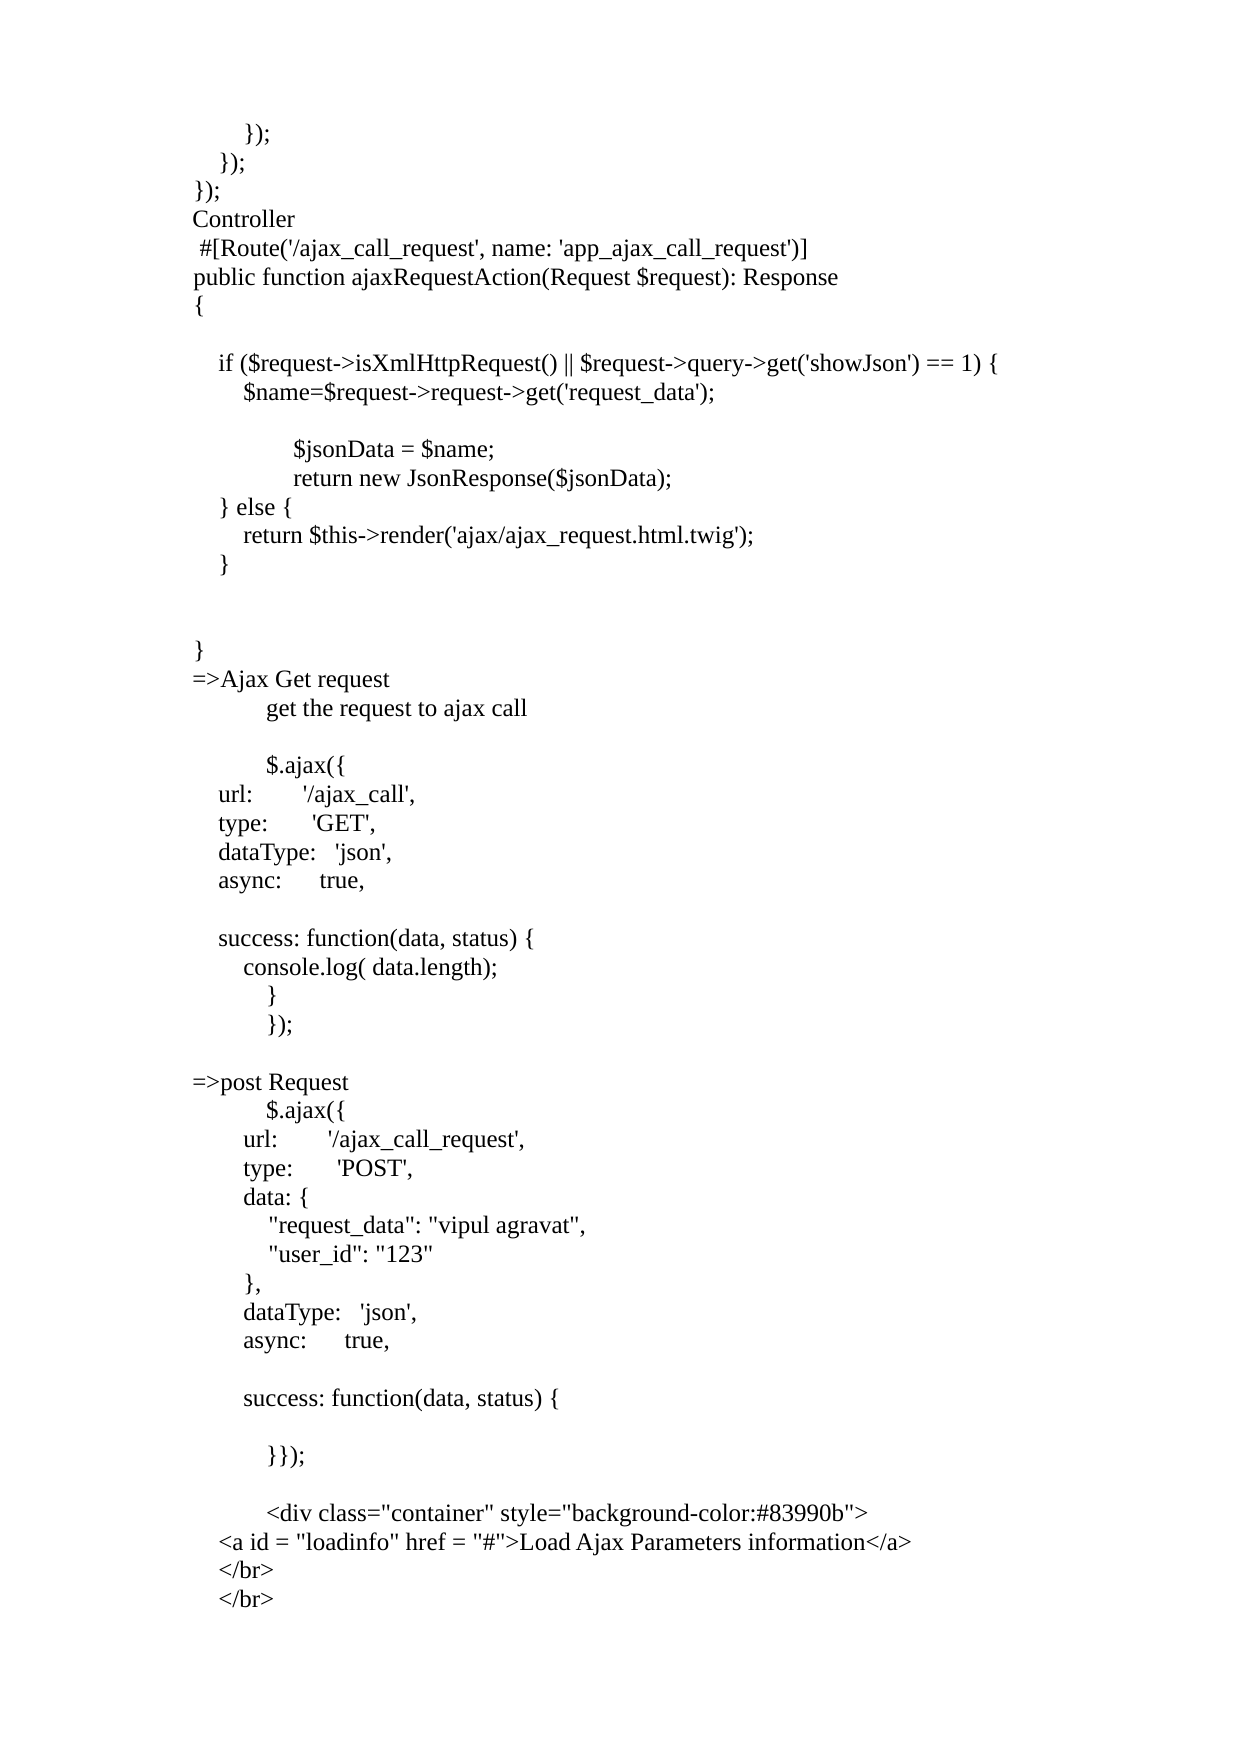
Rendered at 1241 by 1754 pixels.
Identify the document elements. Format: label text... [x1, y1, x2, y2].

text </br> [118, 1584, 1122, 1613]
text url: '/ajax_call_request', [118, 1124, 1122, 1153]
text url: '/ajax_call', [118, 779, 1122, 808]
text "request_data": "vipul agravat", [118, 1211, 1122, 1239]
text console.log( data.length); [118, 952, 1122, 981]
text type: 'GET', [118, 808, 1122, 837]
text type: 'POST', [118, 1153, 1122, 1182]
text $name=$request->request->get('request_data'); [118, 377, 1122, 406]
text success: function(data, status) { [118, 1383, 1122, 1412]
text } [118, 636, 1122, 664]
text public function ajaxRequestAction(Request $request): Response [118, 262, 1122, 291]
text }); [118, 118, 1122, 147]
text success: function(data, status) { [118, 923, 1122, 952]
text </br> [118, 1556, 1122, 1584]
text } [118, 981, 1122, 1009]
text async: true, [118, 866, 1122, 894]
text { [118, 291, 1122, 319]
text return new JsonResponse($jsonData); [118, 463, 1122, 492]
text get the request to ajax call [118, 693, 1122, 722]
text }}); [118, 1441, 1122, 1469]
text <div class="container" style="background-color:#83990b"> [118, 1498, 1122, 1527]
text async: true, [118, 1326, 1122, 1354]
text } else { [118, 492, 1122, 521]
text =>post Request [118, 1067, 1122, 1096]
text data: { [118, 1182, 1122, 1211]
text } [118, 549, 1122, 578]
text dataType: 'json', [118, 1297, 1122, 1326]
text Controller [118, 204, 1122, 233]
text $jsonData = $name; [118, 434, 1122, 463]
text }); [118, 1009, 1122, 1038]
text dataType: 'json', [118, 837, 1122, 866]
text "user_id": "123" [118, 1239, 1122, 1268]
text }); [118, 147, 1122, 176]
text $.ajax({ [118, 1096, 1122, 1124]
text if ($request->isXmlHttpRequest() || $request->query->get('showJson') == 1) { [118, 348, 1122, 377]
text }); [118, 176, 1122, 204]
text <a id = "loadinfo" href = "#">Load Ajax Parameters information</a> [118, 1527, 1122, 1556]
text $.ajax({ [118, 751, 1122, 779]
text return $this->render('ajax/ajax_request.html.twig'); [118, 521, 1122, 549]
text #[Route('/ajax_call_request', name: 'app_ajax_call_request')] [118, 233, 1122, 262]
text }, [118, 1268, 1122, 1297]
text =>Ajax Get request [118, 664, 1122, 693]
